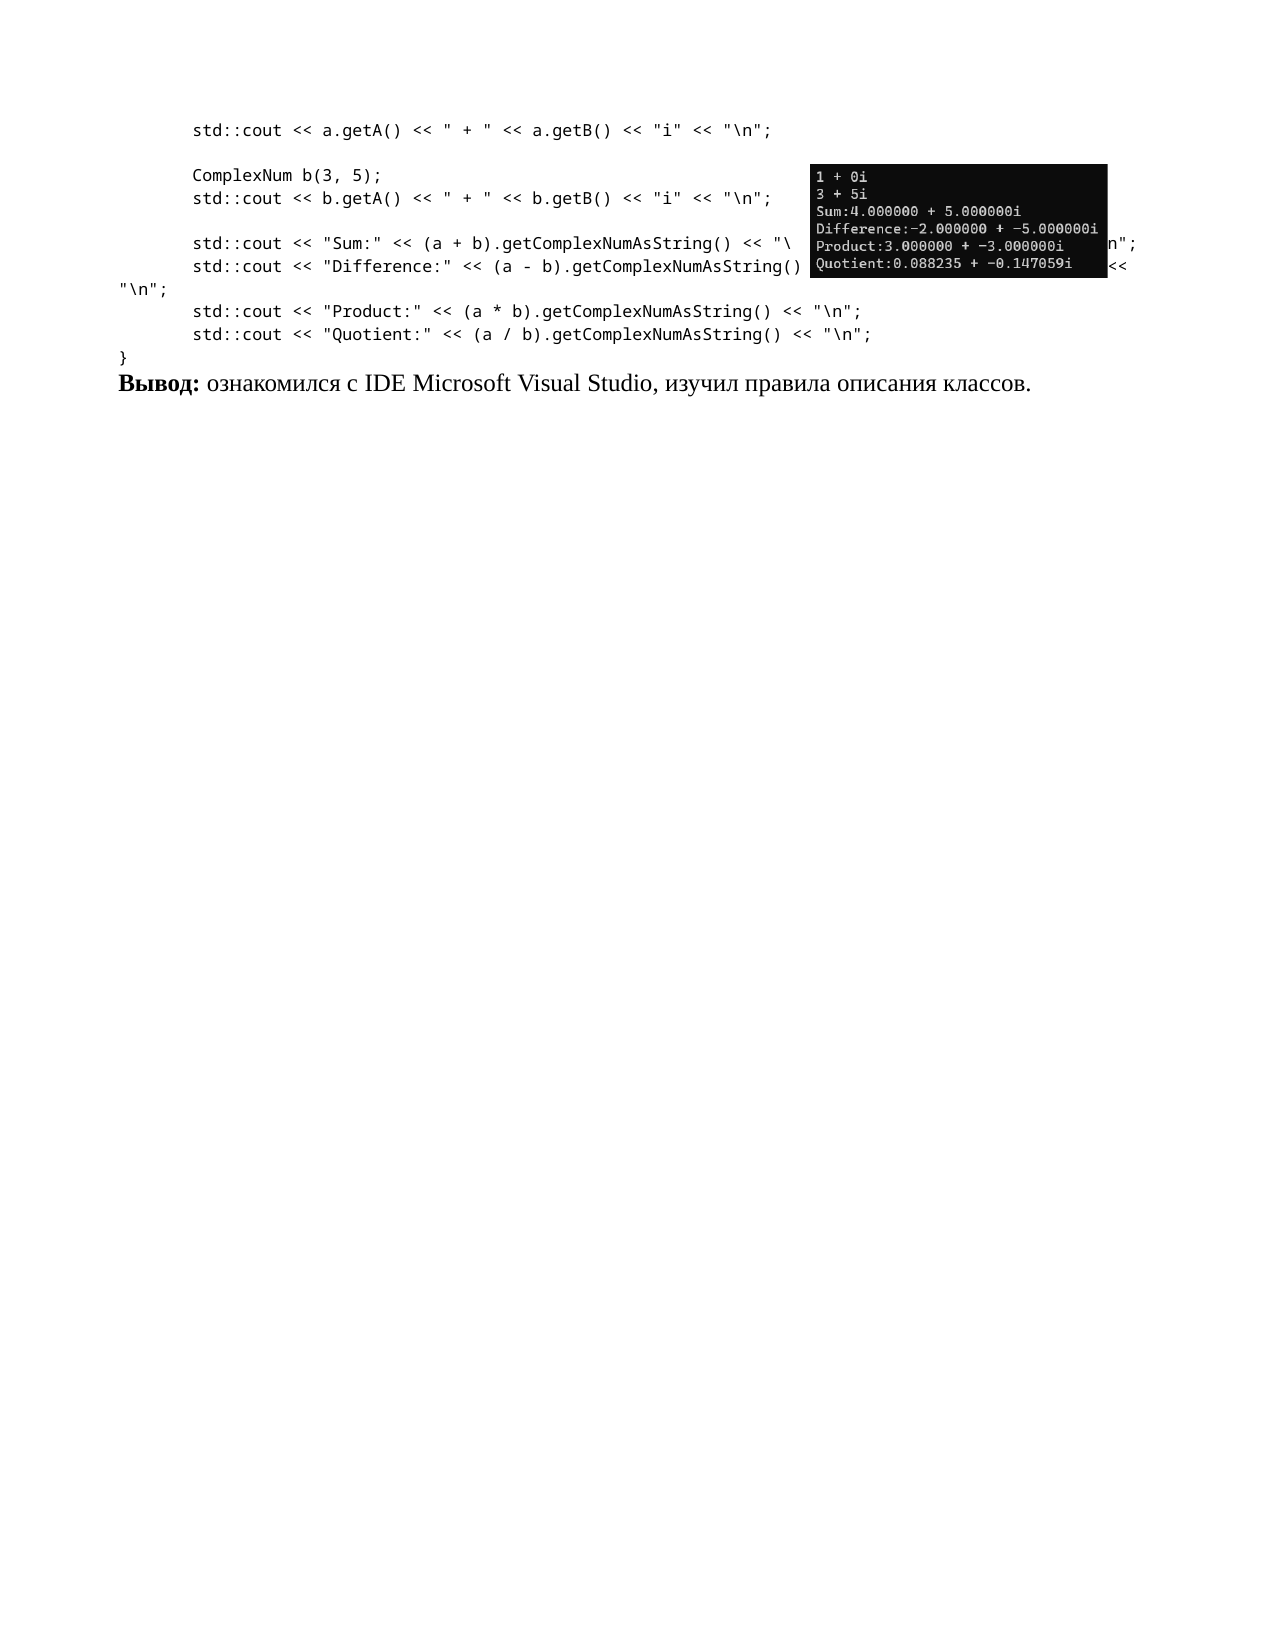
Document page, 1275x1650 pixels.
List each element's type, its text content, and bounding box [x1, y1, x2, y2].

text std::cout << b.getA() << " + " << b.getB() << "i" << "\n"; [118, 186, 810, 209]
text std::cout << a.getA() << " + " << a.getB() << "i" << "\n"; [118, 118, 1157, 141]
text } [118, 345, 1157, 368]
text Вывод: ознакомился с IDE Microsoft Visual Studio, изучил правила описания классов. [118, 368, 1157, 397]
text n"; [1108, 232, 1157, 254]
text ComplexNum b(3, 5); [118, 163, 1157, 186]
text std::cout << "Product:" << (a * b).getComplexNumAsString() << "\n"; [118, 300, 1157, 322]
text std::cout << "Difference:" << (a - b).getComplexNumAsString() << "\n"; [118, 254, 1157, 300]
text std::cout << "Quotient:" << (a / b).getComplexNumAsString() << "\n"; [118, 322, 1157, 345]
text std::cout << "Sum:" << (a + b).getComplexNumAsString() << "\ [118, 232, 810, 254]
